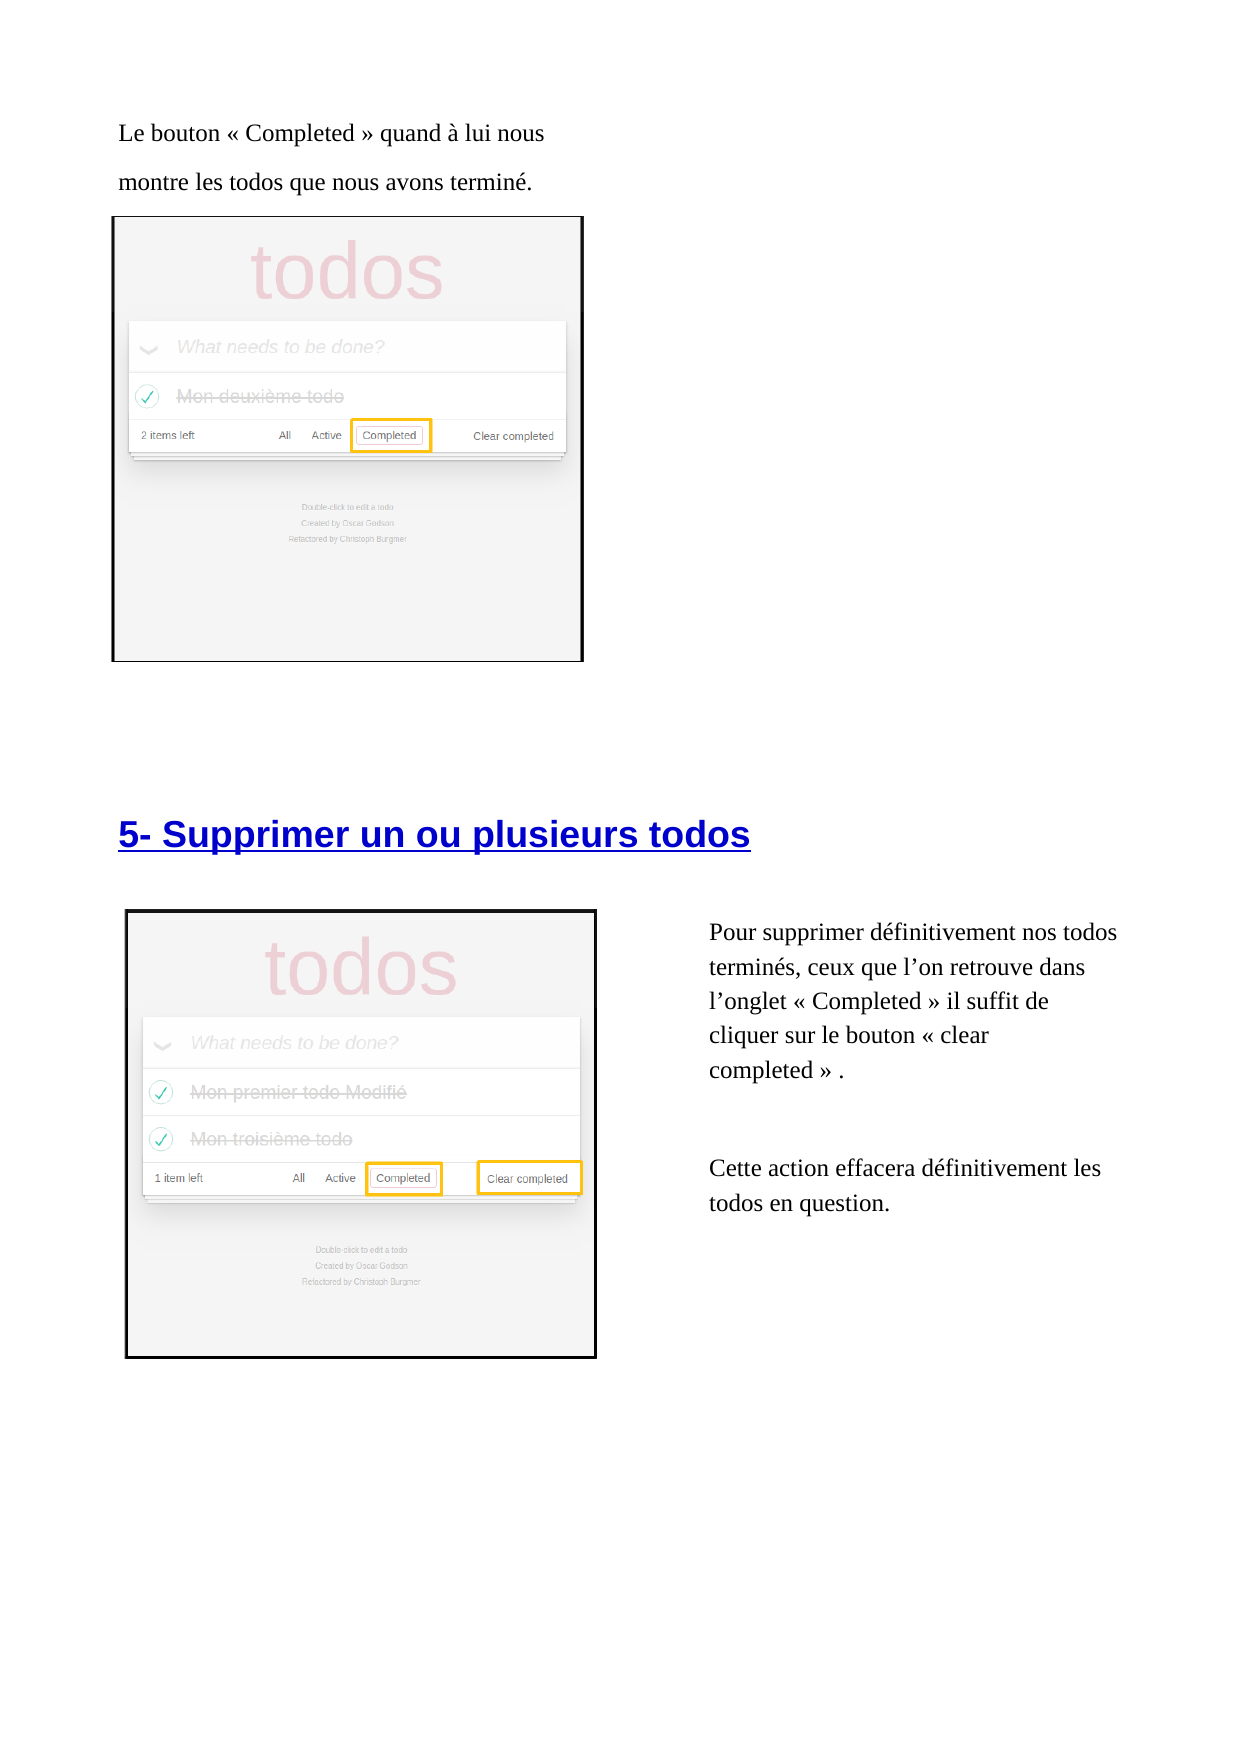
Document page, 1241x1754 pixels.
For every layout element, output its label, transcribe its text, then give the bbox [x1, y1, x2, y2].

text montre les todos que nous avons terminé. [118, 167, 1122, 196]
picture [124, 909, 597, 1359]
text Le bouton « Completed » quand à lui nous [118, 118, 1122, 147]
text Cette action effacera définitivement les todos en question. [597, 1153, 1122, 1216]
picture [111, 216, 584, 662]
text Pour supprimer définitivement nos todos terminés, ceux que l’on retrouve dans l’onglet « Completed » il suffit de cliquer sur le bouton « clear completed » . [597, 917, 1122, 1084]
subtitle 5- Supprimer un ou plusieurs todos [118, 812, 1122, 856]
